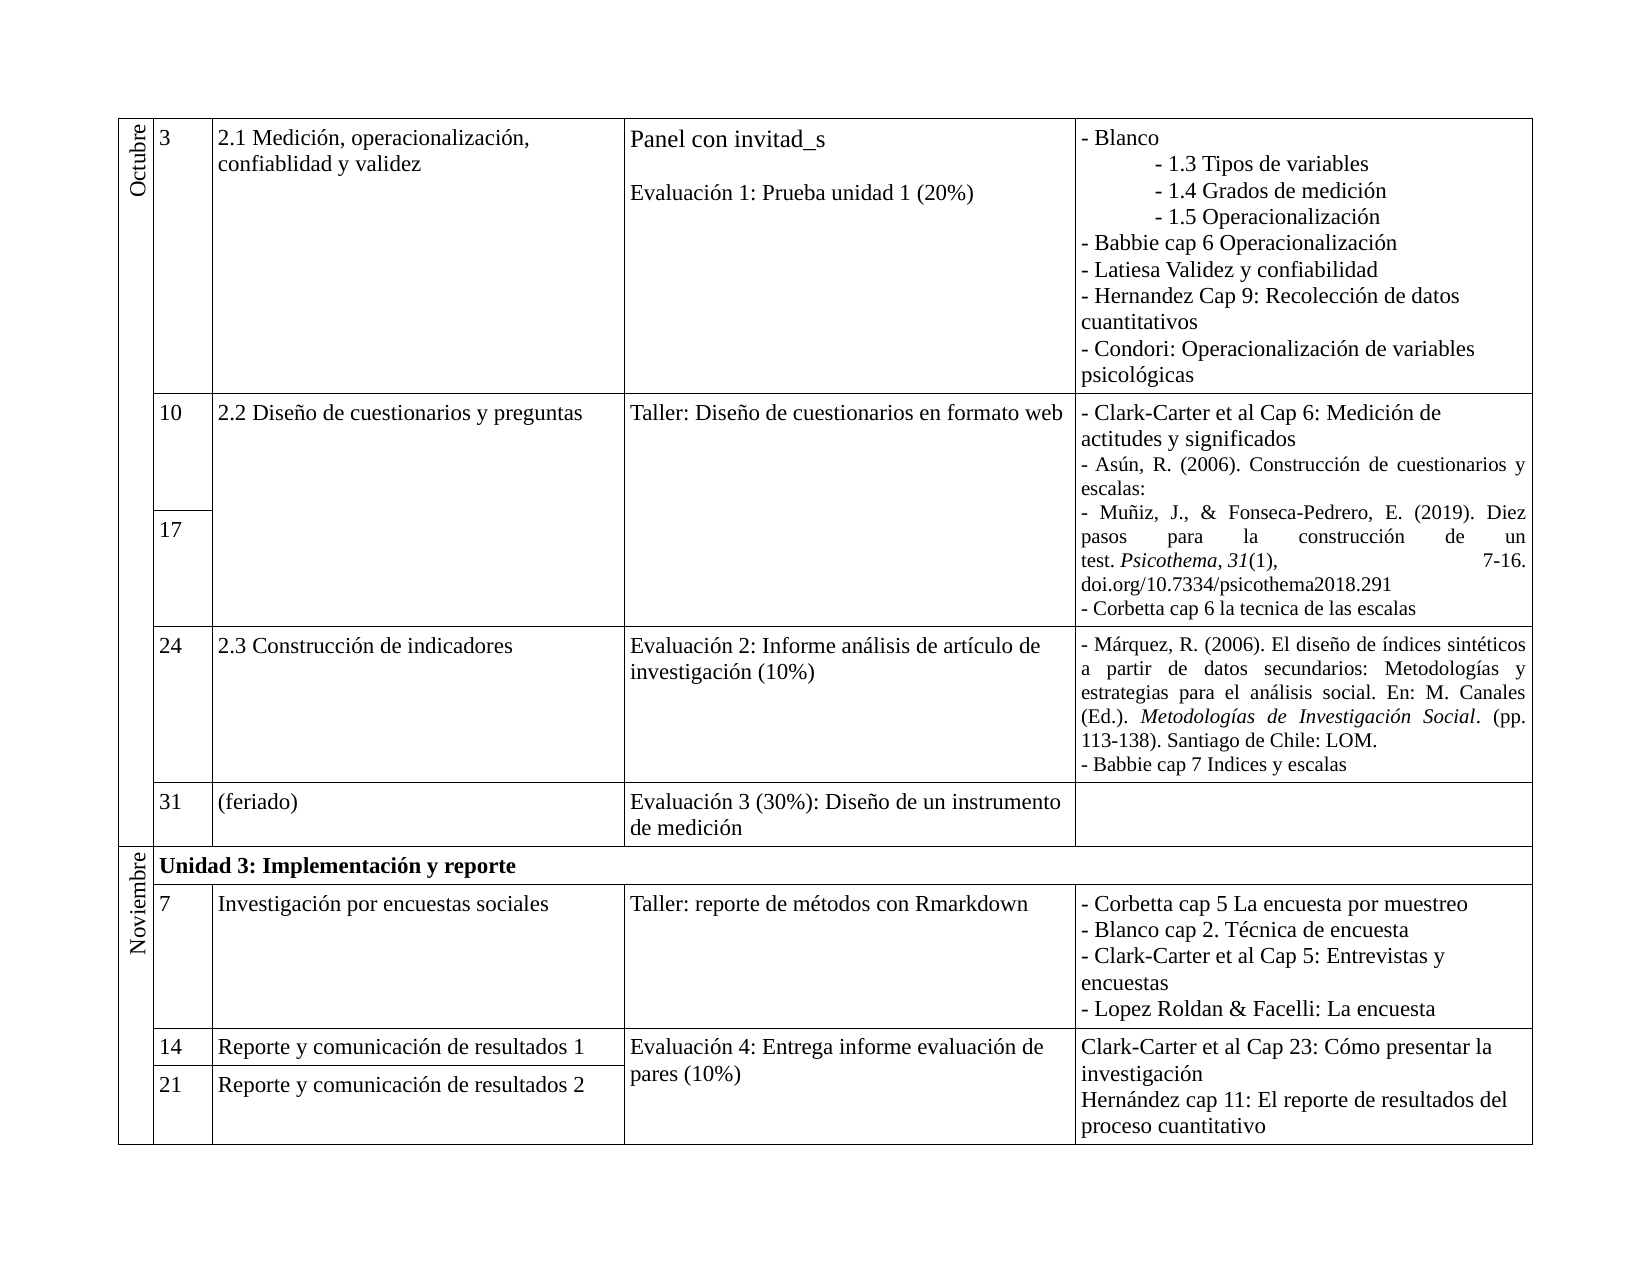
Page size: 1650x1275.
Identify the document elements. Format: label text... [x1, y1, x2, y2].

table_cell 10 [154, 394, 212, 510]
table_cell Investigación por encuestas sociales [213, 885, 624, 1027]
table_cell 2.1 Medición, operacionalización, confiablidad y validez [213, 119, 624, 393]
table_cell - Blanco - 1.3 Tipos de variables - 1.4 Grados de medición - 1.5 Operacionalización - Babbie cap 6 Operacionalización - Latiesa Validez y confiabilidad - Hernandez Cap 9: Recolección de datos cuantitativos - Condori: Operacionalización de variables psicológicas [1076, 119, 1532, 393]
table_cell 17 [154, 511, 212, 626]
table_cell (feriado) [213, 783, 624, 846]
table_cell Unidad 3: Implementación y reporte [154, 847, 1532, 884]
table_cell - Clark-Carter et al Cap 6: Medición de actitudes y significados - Asún, R. (2006). Construcción de cuestionarios y escalas: - Muñiz, J., & Fonseca-Pedrero, E. (2019). Diez pasos para la construcción de un test. Psicothema, 31(1), 7-16. doi.org/10.7334/psicothema2018.291 - Corbetta cap 6 la tecnica de las escalas [1076, 394, 1532, 626]
table_cell [1076, 783, 1532, 846]
table_cell - Márquez, R. (2006). El diseño de índices sintéticos a partir de datos secundarios: Metodologías y estrategias para el análisis social. En: M. Canales (Ed.). Metodologías de Investigación Social. (pp. 113-138). Santiago de Chile: LOM. - Babbie cap 7 Indices y escalas [1076, 627, 1532, 782]
table_cell - Corbetta cap 5 La encuesta por muestreo - Blanco cap 2. Técnica de encuesta - Clark-Carter et al Cap 5: Entrevistas y encuestas - Lopez Roldan & Facelli: La encuesta [1076, 885, 1532, 1027]
table_cell 31 [154, 783, 212, 846]
table_cell 3 [154, 119, 212, 393]
table_cell Reporte y comunicación de resultados 1 [213, 1029, 624, 1065]
table_cell 2.2 Diseño de cuestionarios y preguntas [213, 394, 624, 626]
table_cell Evaluación 3 (30%): Diseño de un instrumento de medición [625, 783, 1075, 846]
table_cell 14 [154, 1029, 212, 1065]
table_cell Taller: reporte de métodos con Rmarkdown [625, 885, 1075, 1027]
table_cell Reporte y comunicación de resultados 2 [213, 1066, 624, 1144]
table_cell 7 [154, 885, 212, 1027]
table_cell Panel con invitad_s Evaluación 1: Prueba unidad 1 (20%) [625, 119, 1075, 393]
table_cell 2.3 Construcción de indicadores [213, 627, 624, 782]
table_cell Clark-Carter et al Cap 23: Cómo presentar la investigación Hernández cap 11: El reporte de resultados del proceso cuantitativo [1076, 1029, 1532, 1144]
table_cell Evaluación 2: Informe análisis de artículo de investigación (10%) [625, 627, 1075, 782]
table_cell Noviembre [119, 847, 153, 1144]
table_cell 24 [154, 627, 212, 782]
table_cell Taller: Diseño de cuestionarios en formato web [625, 394, 1075, 626]
table_cell Octubre [119, 119, 153, 846]
table_cell 21 [154, 1066, 212, 1144]
table_cell Evaluación 4: Entrega informe evaluación de pares (10%) [625, 1029, 1075, 1144]
